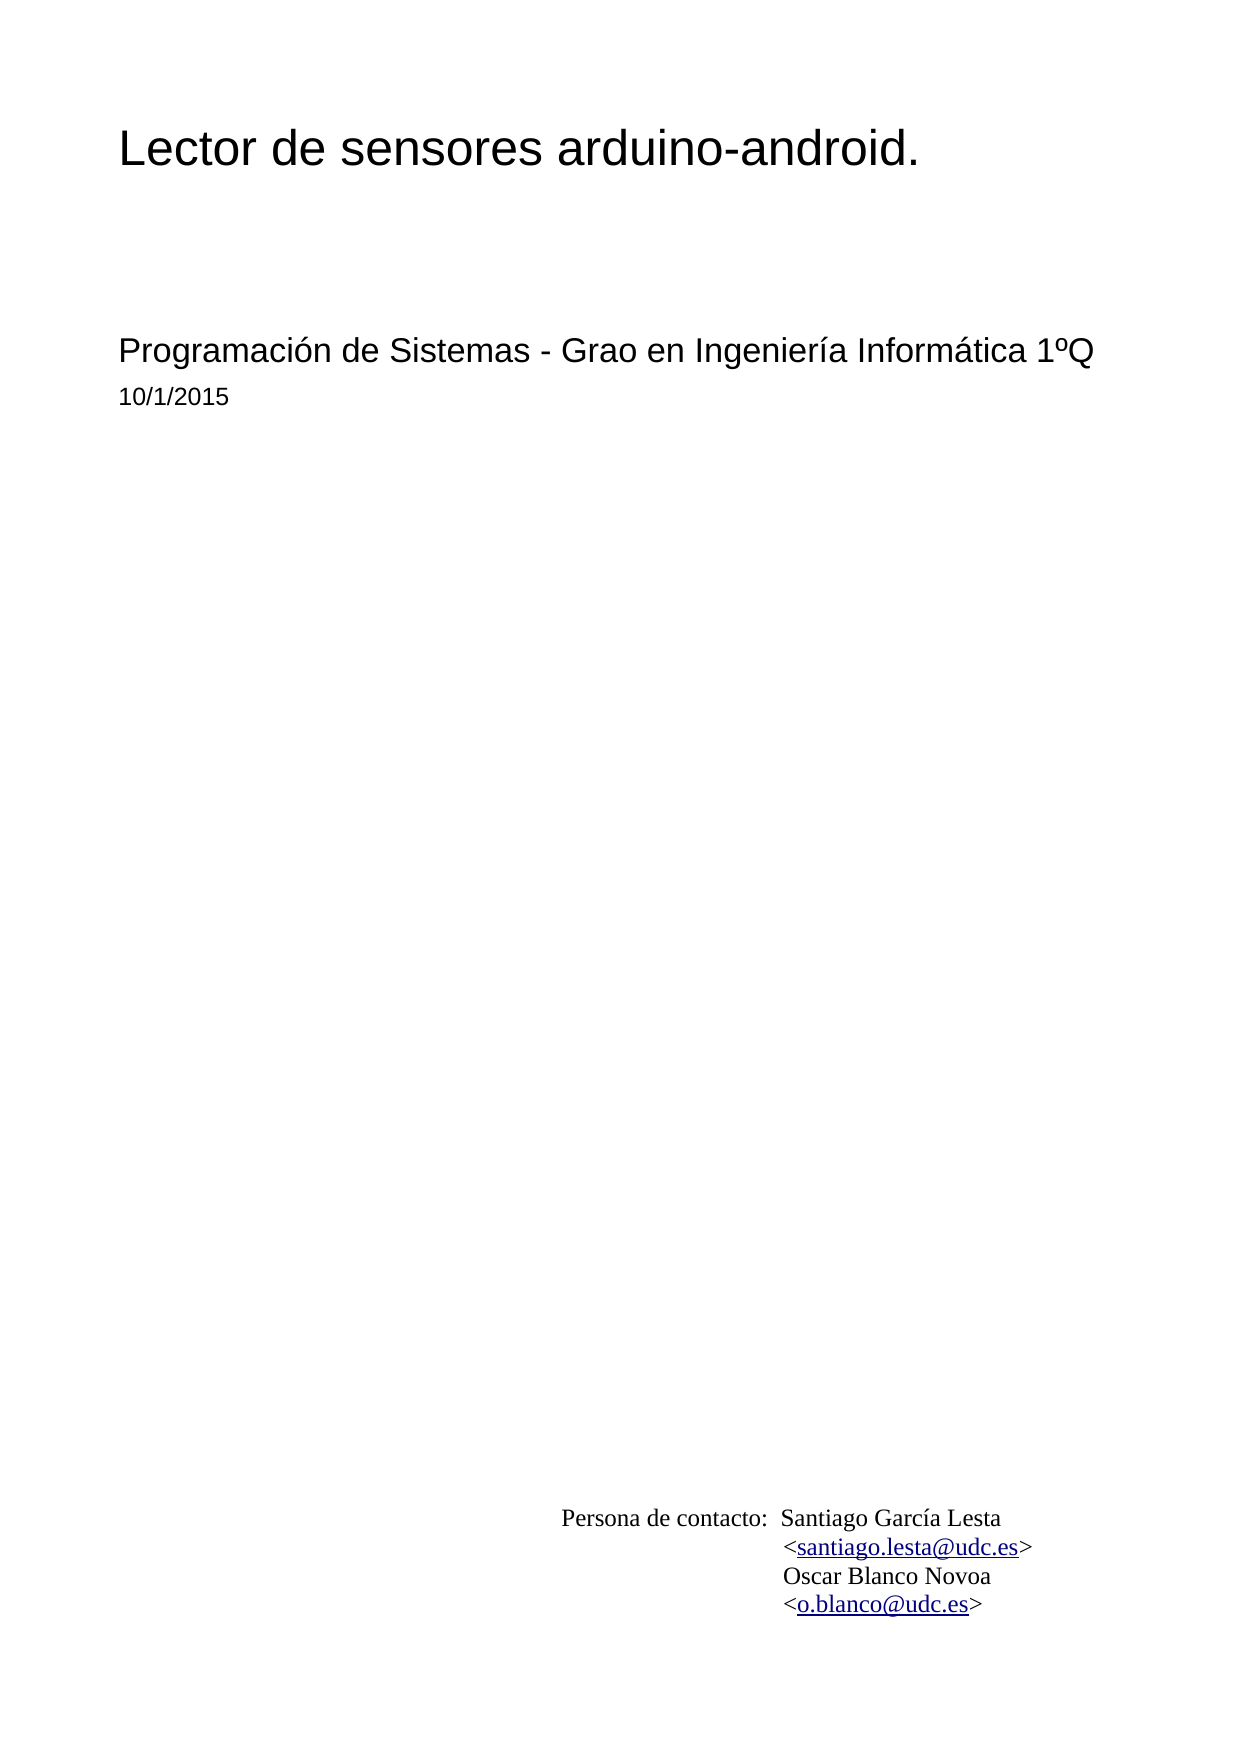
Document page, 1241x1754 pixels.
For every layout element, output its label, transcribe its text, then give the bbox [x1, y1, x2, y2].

text Oscar Blanco Novoa [118, 1561, 1122, 1589]
text 10/1/2015 [118, 382, 1122, 411]
text Lector de sensores arduino-android. [118, 118, 1122, 176]
text <o.blanco@udc.es> [118, 1589, 1122, 1618]
subtitle Programación de Sistemas - Grao en Ingeniería Informática 1ºQ [118, 330, 1122, 369]
text Persona de contacto: Santiago García Lesta <santiago.lesta@udc.es> [118, 1503, 1122, 1561]
